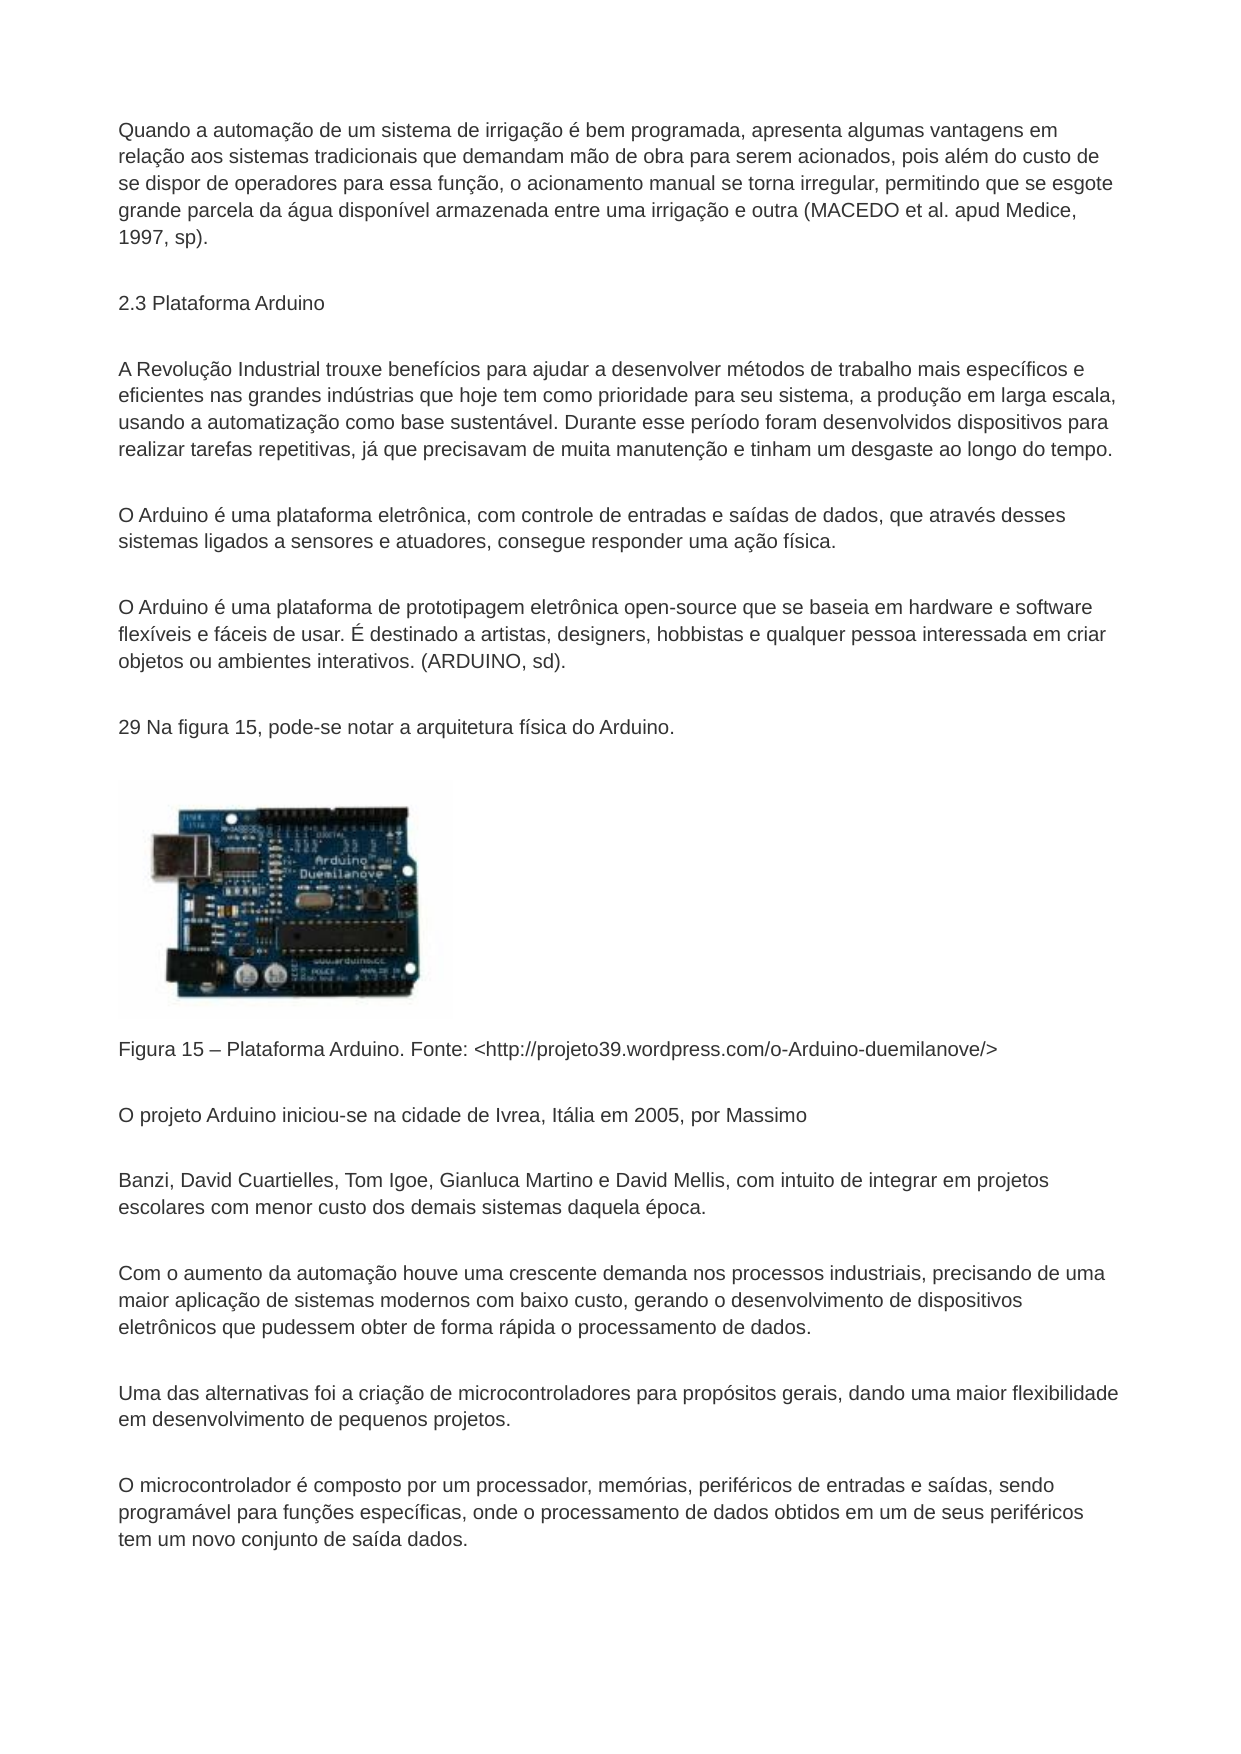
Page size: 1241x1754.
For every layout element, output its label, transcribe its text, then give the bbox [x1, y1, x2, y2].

text O projeto Arduino iniciou-se na cidade de Ivrea, Itália em 2005, por Massimo [118, 1103, 1122, 1126]
text Uma das alternativas foi a criação de microcontroladores para propósitos gerais, dando uma maior flexibilidade em desenvolvimento de pequenos projetos. [118, 1381, 1122, 1431]
text Figura 15 – Plataforma Arduino. Fonte: <http://projeto39.wordpress.com/o-Arduino-duemilanove/> [118, 1037, 1122, 1061]
text O Arduino é uma plataforma eletrônica, com controle de entradas e saídas de dados, que através desses sistemas ligados a sensores e atuadores, consegue responder uma ação física. [118, 503, 1122, 553]
picture [118, 780, 453, 1019]
text Com o aumento da automação houve uma crescente demanda nos processos industriais, precisando de uma maior aplicação de sistemas modernos com baixo custo, gerando o desenvolvimento de dispositivos eletrônicos que pudessem obter de forma rápida o processamento de dados. [118, 1261, 1122, 1338]
text Banzi, David Cuartielles, Tom Igoe, Gianluca Martino e David Mellis, com intuito de integrar em projetos escolares com menor custo dos demais sistemas daquela época. [118, 1169, 1122, 1219]
text A Revolução Industrial trouxe benefícios para ajudar a desenvolver métodos de trabalho mais específicos e eficientes nas grandes indústrias que hoje tem como prioridade para seu sistema, a produção em larga escala, usando a automatização como base sustentável. Durante esse período foram desenvolvidos dispositivos para realizar tarefas repetitivas, já que precisavam de muita manutenção e tinham um desgaste ao longo do tempo. [118, 357, 1122, 461]
text 29 Na figura 15, pode-se notar a arquitetura física do Arduino. [118, 715, 1122, 738]
text O Arduino é uma plataforma de prototipagem eletrônica open-source que se baseia em hardware e software flexíveis e fáceis de usar. É destinado a artistas, designers, hobbistas e qualquer pessoa interessada em criar objetos ou ambientes interativos. (ARDUINO, sd). [118, 596, 1122, 672]
text Quando a automação de um sistema de irrigação é bem programada, apresenta algumas vantagens em relação aos sistemas tradicionais que demandam mão de obra para serem acionados, pois além do custo de se dispor de operadores para essa função, o acionamento manual se torna irregular, permitindo que se esgote grande parcela da água disponível armazenada entre uma irrigação e outra (MACEDO et al. apud Medice, 1997, sp). [118, 118, 1122, 248]
text O microcontrolador é composto por um processador, memórias, periféricos de entradas e saídas, sendo programável para funções específicas, onde o processamento de dados obtidos em um de seus periféricos tem um novo conjunto de saída dados. [118, 1473, 1122, 1550]
text 2.3 Plataforma Arduino [118, 291, 1122, 314]
